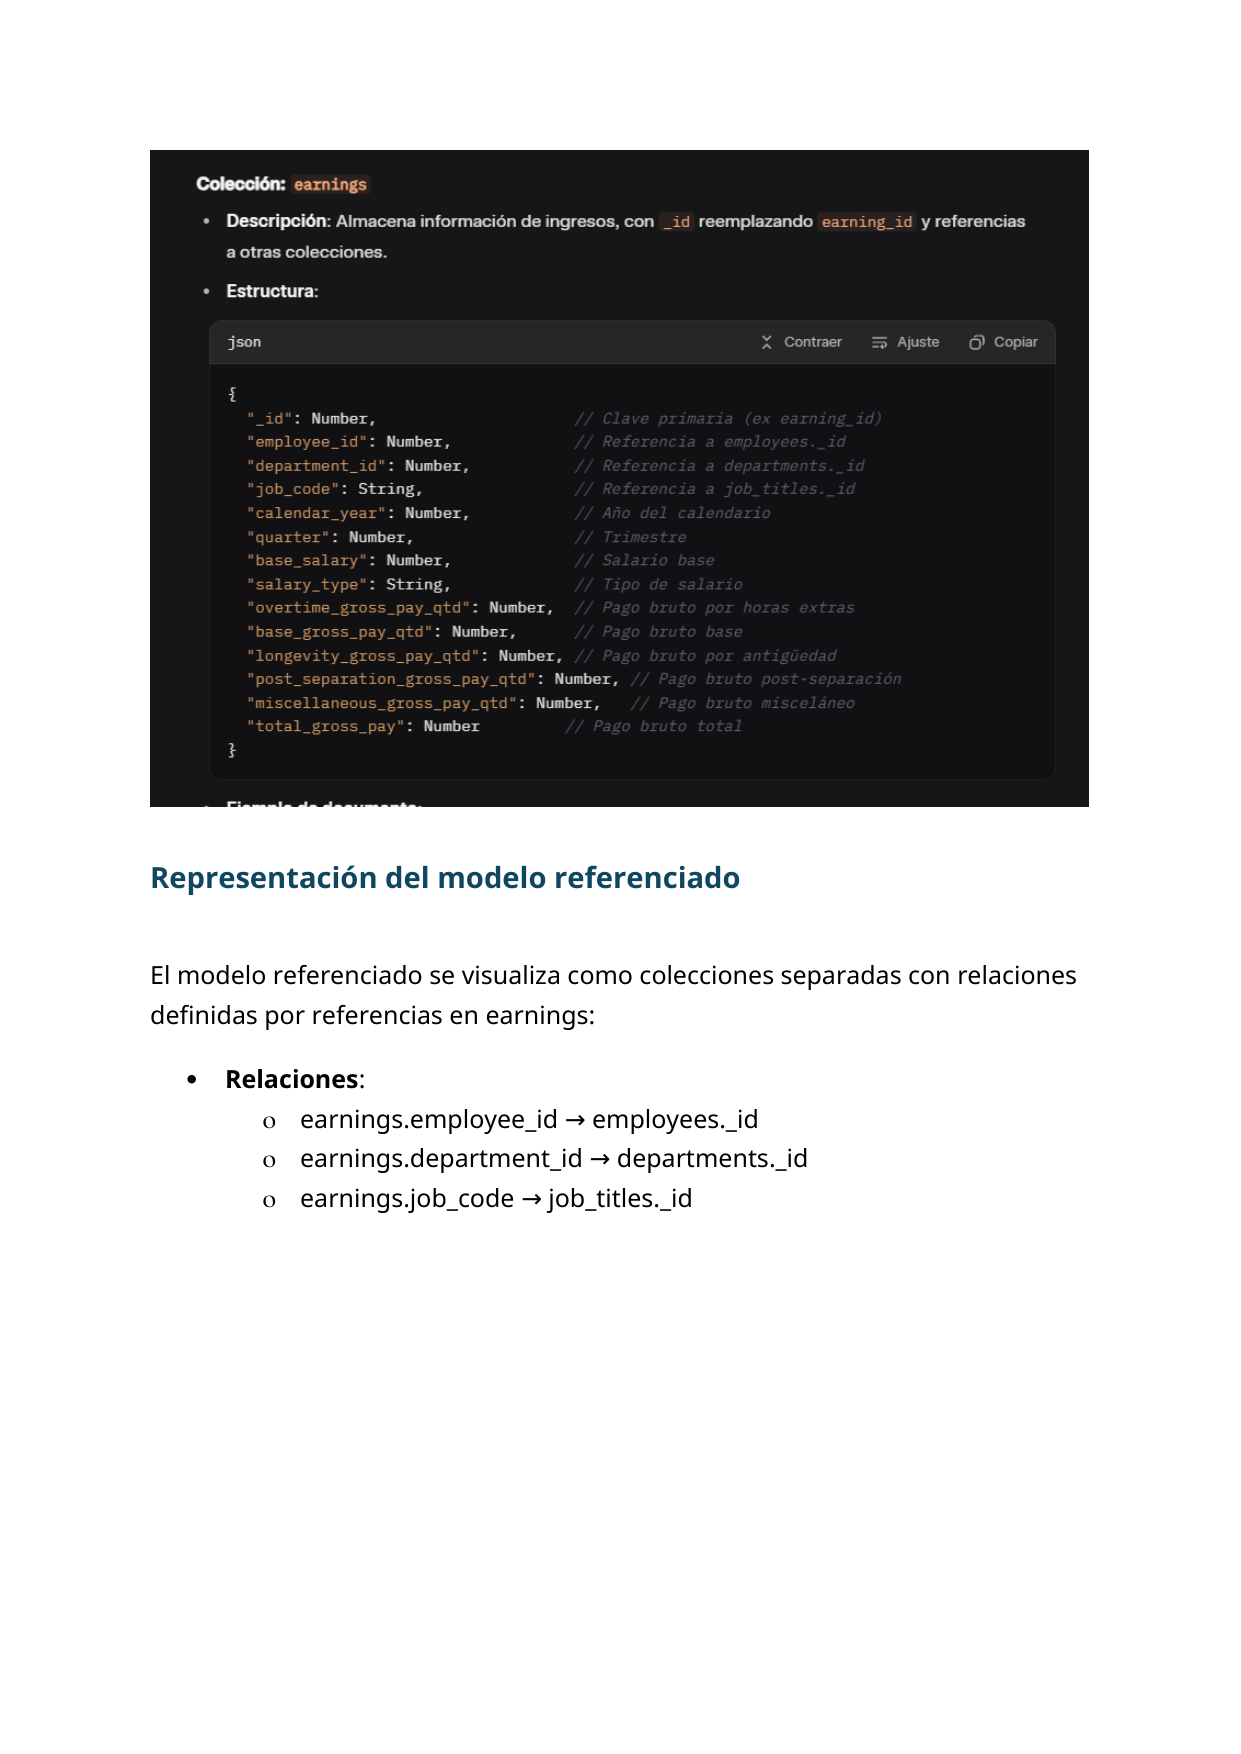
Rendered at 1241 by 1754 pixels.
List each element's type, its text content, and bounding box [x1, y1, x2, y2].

subtitle Representación del modelo referenciado [150, 858, 1090, 897]
list earnings.job_code → job_titles._id [262, 1180, 1090, 1214]
list earnings.employee_id → employees._id [262, 1101, 1090, 1135]
list earnings.department_id → departments._id [262, 1141, 1090, 1175]
list Relaciones: [187, 1062, 1090, 1096]
text El modelo referenciado se visualiza como colecciones separadas con relaciones definidas por referencias en earnings: [150, 958, 1090, 1031]
